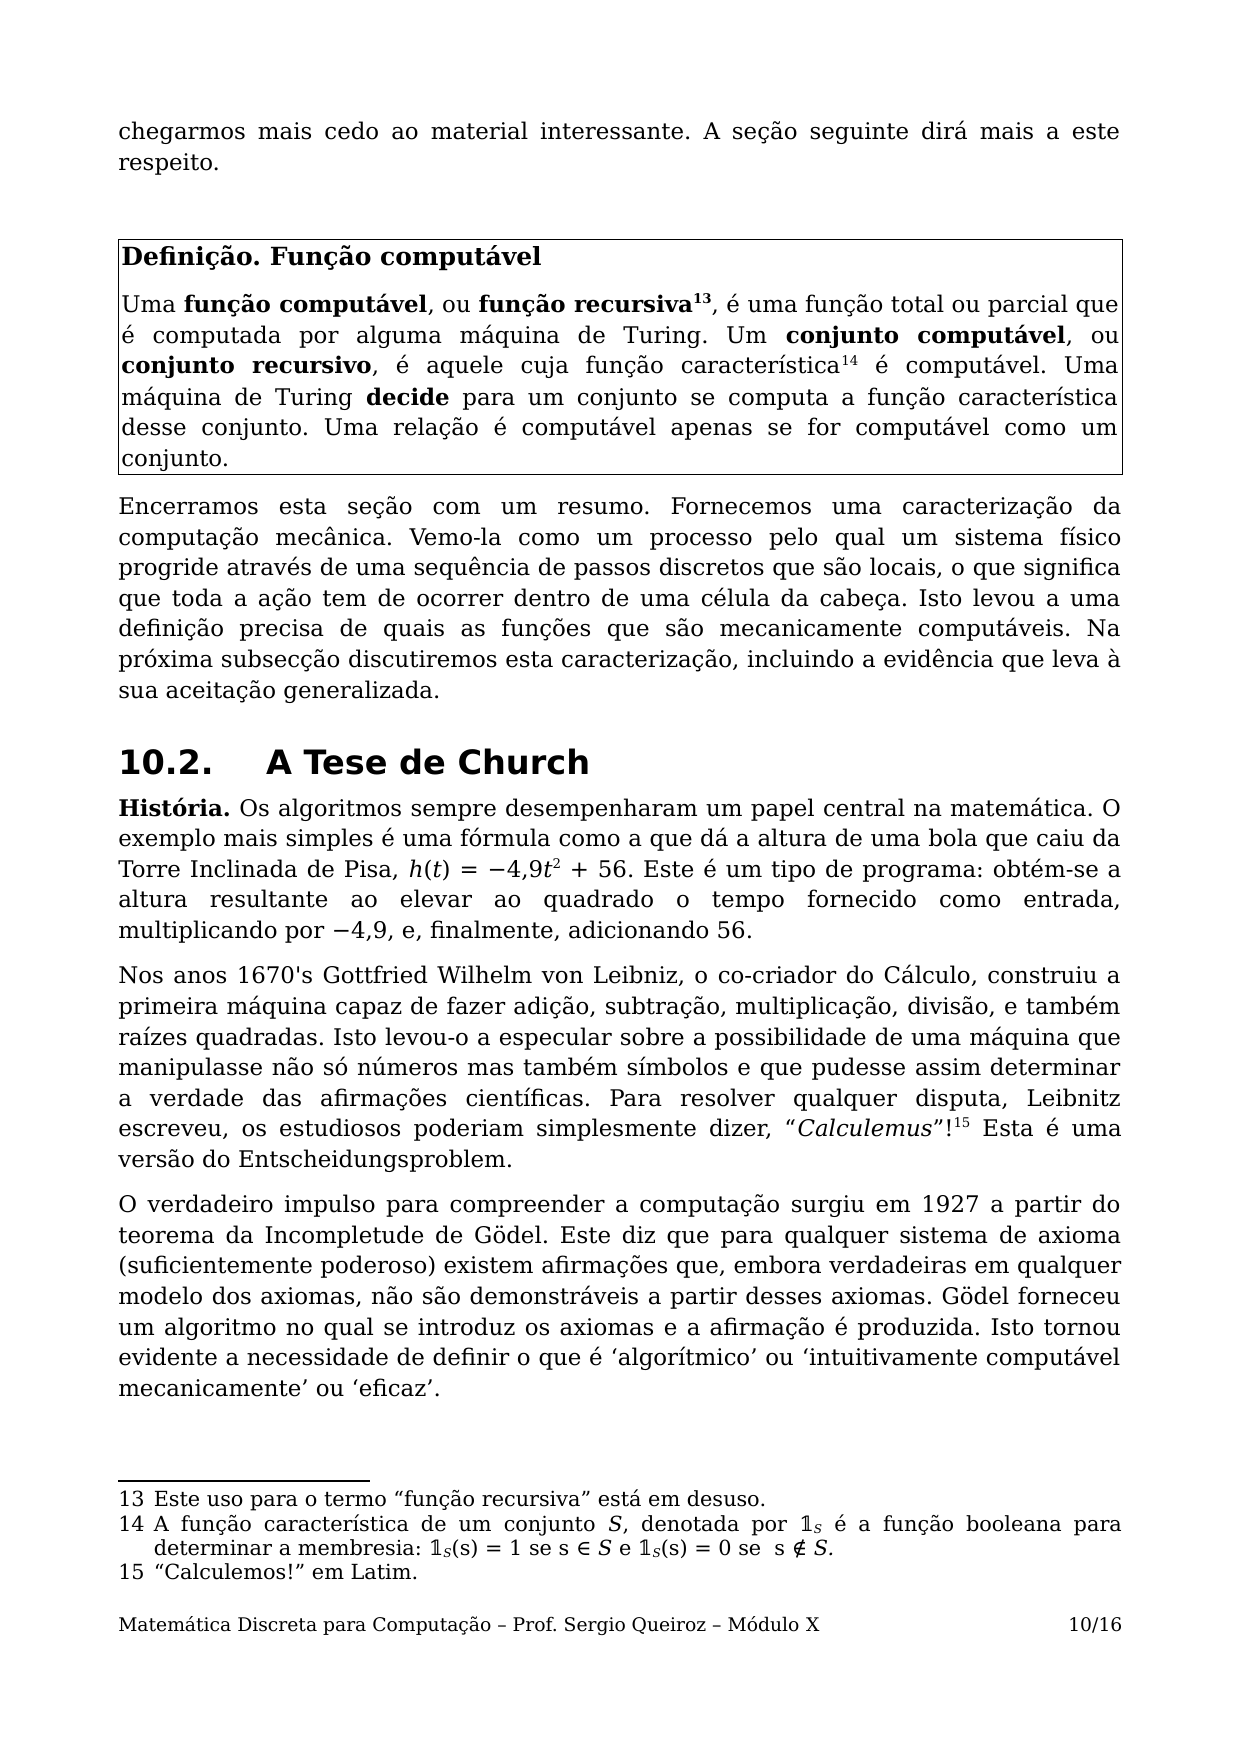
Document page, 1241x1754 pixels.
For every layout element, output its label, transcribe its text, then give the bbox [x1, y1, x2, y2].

subtitle A Tese de Church [118, 743, 1122, 782]
text Nos anos 1670's Gottfried Wilhelm von Leibniz, o co-criador do Cálculo, construiu a primeira máquina capaz de fazer adição, subtração, multiplicação, divisão, e também raízes quadradas. Isto levou-o a especular sobre a possibilidade de uma máquina que manipulasse não só números mas também símbolos e que pudesse assim determinar a verdade das afirmações científicas. Para resolver qualquer disputa, Leibnitz escreveu, os estudiosos poderiam simplesmente dizer, “Calculemus”! Esta é uma versão do Entscheidungsproblem. [118, 962, 1122, 1173]
text História. Os algoritmos sempre desempenharam um papel central na matemática. O exemplo mais simples é uma fórmula como a que dá a altura de uma bola que caiu da Torre Inclinada de Pisa, h(t) = −4,9t2 + 56. Este é um tipo de programa: obtém-se a altura resultante ao elevar ao quadrado o tempo fornecido como entrada, multiplicando por −4,9, e, finalmente, adicionando 56. [118, 794, 1122, 944]
text Definição. Função computável [119, 240, 1122, 272]
text Este uso para o termo “função recursiva” está em desuso. [118, 1487, 1122, 1512]
text O verdadeiro impulso para compreender a computação surgiu em 1927 a partir do teorema da Incompletude de Gödel. Este diz que para qualquer sistema de axioma (suficientemente poderoso) existem afirmações que, embora verdadeiras em qualquer modelo dos axiomas, não são demonstráveis a partir desses axiomas. Gödel forneceu um algoritmo no qual se introduz os axiomas e a afirmação é produzida. Isto tornou evidente a necessidade de definir o que é ‘algorítmico’ ou ‘intuitivamente computável mecanicamente’ ou ‘eficaz’. [118, 1191, 1122, 1402]
text Uma função computável, ou função recursiva, é uma função total ou parcial que é computada por alguma máquina de Turing. Um conjunto computável, ou conjunto recursivo, é aquele cuja função característica é computável. Uma máquina de Turing decide para um conjunto se computa a função característica desse conjunto. Uma relação é computável apenas se for computável como um conjunto. [119, 287, 1122, 474]
text chegarmos mais cedo ao material interessante. A seção seguinte dirá mais a este respeito. [118, 118, 1122, 175]
text “Calculemos!” em Latim. [118, 1560, 1122, 1584]
text Encerramos esta seção com um resumo. Fornecemos uma caracterização da computação mecânica. Vemo-la como um processo pelo qual um sistema físico progride através de uma sequência de passos discretos que são locais, o que significa que toda a ação tem de ocorrer dentro de uma célula da cabeça. Isto levou a uma definição precisa de quais as funções que são mecanicamente computáveis. Na próxima subsecção discutiremos esta caracterização, incluindo a evidência que leva à sua aceitação generalizada. [118, 493, 1122, 703]
text A função característica de um conjunto S, denotada por 𝟙S é a função booleana para determinar a membresia: 𝟙S(s) = 1 se s ∈ S e 𝟙S(s) = 0 se s ∉ S. [118, 1512, 1122, 1560]
